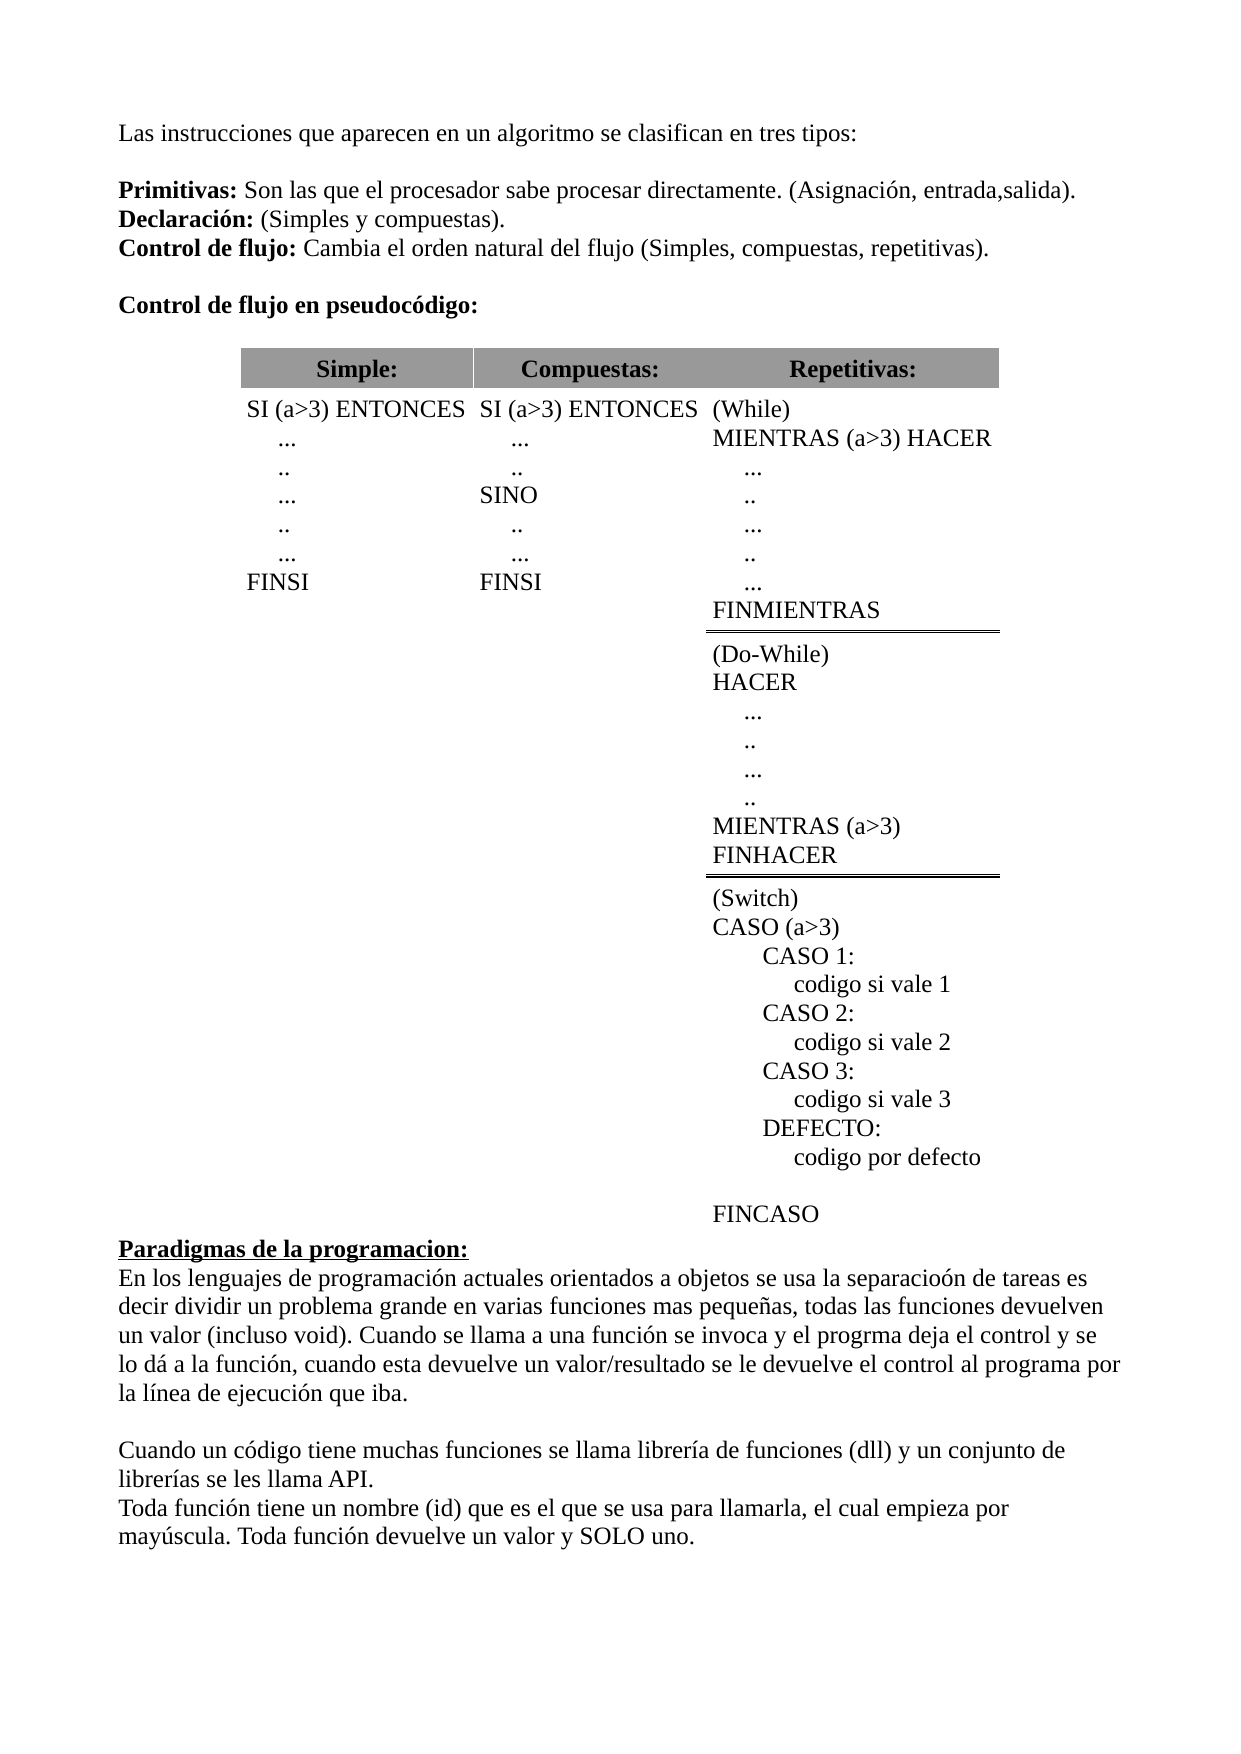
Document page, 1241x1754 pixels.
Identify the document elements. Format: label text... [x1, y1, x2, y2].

text En los lenguajes de programación actuales orientados a objetos se usa la separacioón de tareas es decir dividir un problema grande en varias funciones mas pequeñas, todas las funciones devuelven un valor (incluso void). Cuando se llama a una función se invoca y el progrma deja el control y se lo dá a la función, cuando esta devuelve un valor/resultado se le devuelve el control al programa por la línea de ejecución que iba. [118, 1263, 1122, 1406]
text Paradigmas de la programacion: [118, 1234, 1122, 1263]
table_cell SI (a>3) ENTONCES ... .. SINO .. ... FINSI [474, 388, 706, 630]
table_cell [241, 630, 706, 1234]
table_cell SI (a>3) ENTONCES ... .. ... .. ... FINSI [241, 388, 473, 630]
text Control de flujo en pseudocódigo: [118, 291, 1122, 319]
table_header Compuestas: [474, 348, 706, 388]
text Declaración: (Simples y compuestas). [118, 204, 1122, 233]
table_cell (Do-While) HACER ... .. ... .. MIENTRAS (a>3) FINHACER [706, 633, 999, 874]
text Toda función tiene un nombre (id) que es el que se usa para llamarla, el cual empieza por mayúscula. Toda función devuelve un valor y SOLO uno. [118, 1493, 1122, 1550]
text Cuando un código tiene muchas funciones se llama librería de funciones (dll) y un conjunto de librerías se les llama API. [118, 1435, 1122, 1493]
text Primitivas: Son las que el procesador sabe procesar directamente. (Asignación, entrada,salida). [118, 176, 1122, 204]
table_header Simple: [241, 348, 473, 388]
table_cell (While) MIENTRAS (a>3) HACER ... .. ... .. ... FINMIENTRAS [706, 388, 999, 630]
text Las instrucciones que aparecen en un algoritmo se clasifican en tres tipos: [118, 118, 1122, 147]
text Control de flujo: Cambia el orden natural del flujo (Simples, compuestas, repetitivas). [118, 233, 1122, 262]
table_header Repetitivas: [706, 348, 999, 388]
table_cell (Switch) CASO (a>3) CASO 1: codigo si vale 1 CASO 2: codigo si vale 2 CASO 3: codigo si vale 3 DEFECTO: codigo por defecto FINCASO [706, 878, 999, 1234]
